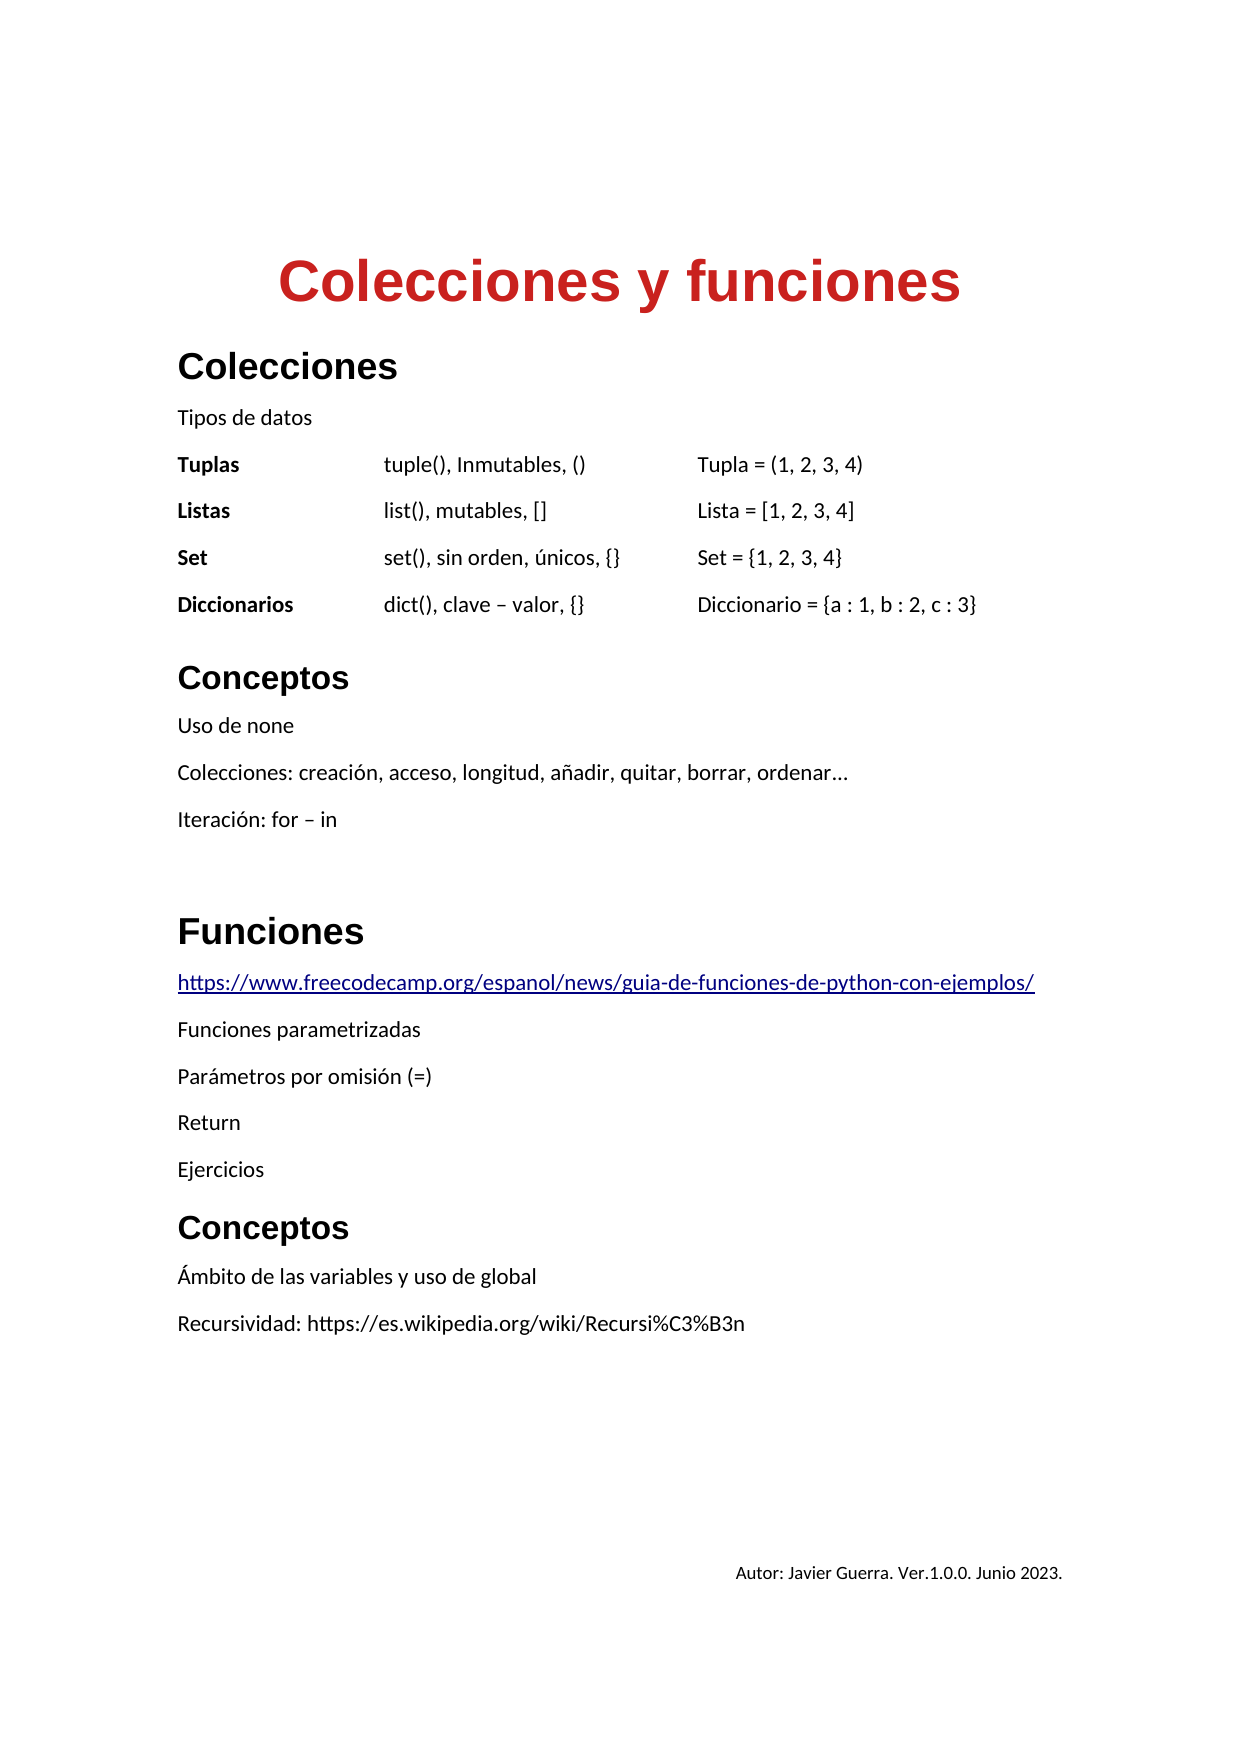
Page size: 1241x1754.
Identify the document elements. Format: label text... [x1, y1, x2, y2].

list Iteración: for – in [177, 805, 1063, 833]
list Ámbito de las variables y uso de global [177, 1262, 1063, 1290]
text Autor: Javier Guerra. Ver.1.0.0. Junio 2023. [177, 1561, 1063, 1584]
table_cell list(), mutables, [] [384, 497, 697, 543]
subtitle Conceptos [177, 658, 1063, 696]
table_cell Set = {1, 2, 3, 4} [697, 543, 1063, 590]
title Colecciones y funciones [177, 247, 1063, 314]
table_header Tupla = (1, 2, 3, 4) [697, 450, 1063, 497]
table_header Tuplas [177, 450, 384, 497]
table_header tuple(), Inmutables, () [384, 450, 697, 497]
table_cell Set [177, 543, 384, 590]
subtitle Colecciones [177, 344, 1063, 387]
text Tipos de datos [177, 403, 1063, 431]
list Colecciones: creación, acceso, longitud, añadir, quitar, borrar, ordenar... [177, 758, 1063, 786]
subtitle Conceptos [177, 1208, 1063, 1247]
table_cell Diccionario = {a : 1, b : 2, c : 3} [697, 590, 1063, 637]
list Ejercicios [177, 1155, 1063, 1183]
list Uso de none [177, 712, 1063, 740]
text https://www.freecodecamp.org/espanol/news/guia-de-funciones-de-python-con-ejemplos/ [177, 968, 1063, 996]
table_cell Diccionarios [177, 590, 384, 637]
table_cell Listas [177, 497, 384, 543]
subtitle Funciones [177, 909, 1063, 952]
list Parámetros por omisión (=) [177, 1062, 1063, 1090]
table_cell set(), sin orden, únicos, {} [384, 543, 697, 590]
list Recursividad: https://es.wikipedia.org/wiki/Recursi%C3%B3n [177, 1309, 1063, 1337]
list Funciones parametrizadas [177, 1015, 1063, 1043]
table_cell Lista = [1, 2, 3, 4] [697, 497, 1063, 543]
list Return [177, 1108, 1063, 1137]
table_cell dict(), clave – valor, {} [384, 590, 697, 637]
